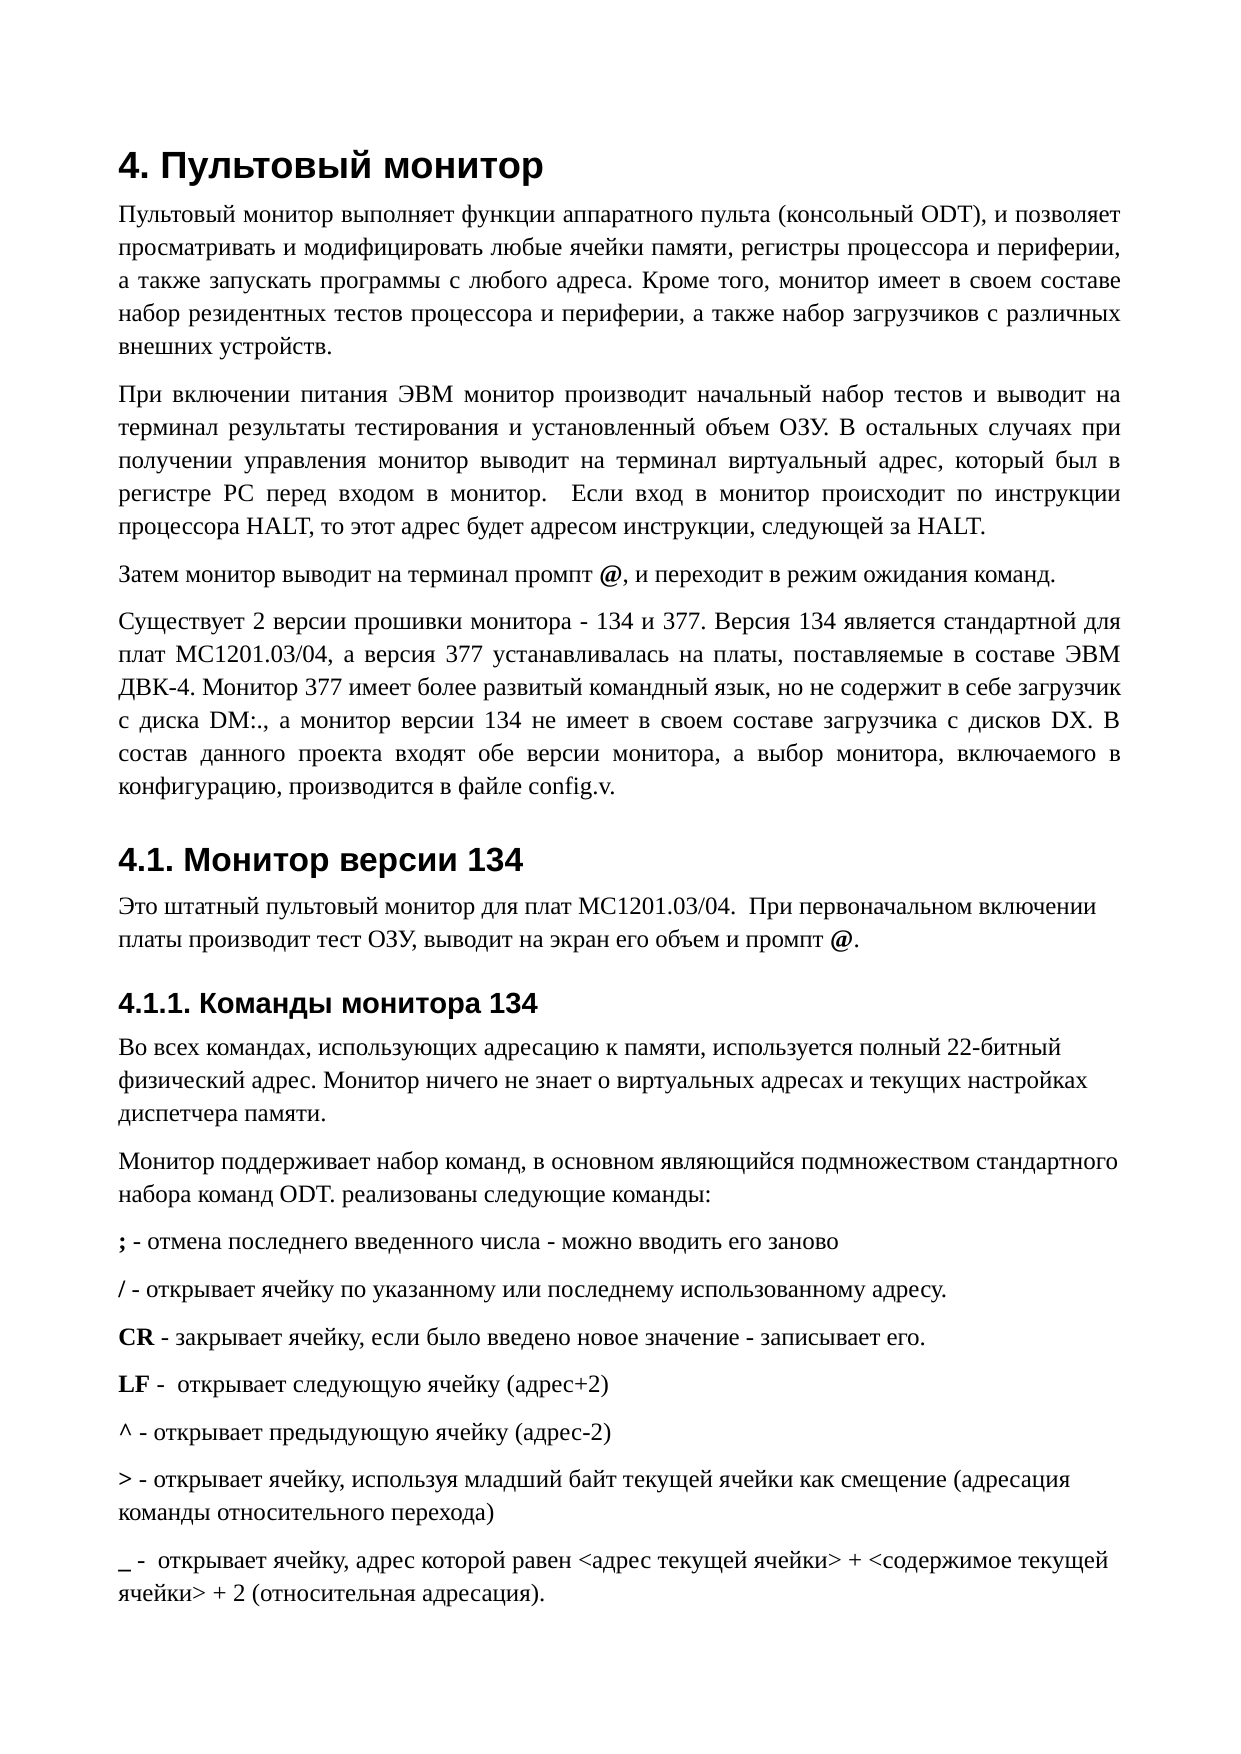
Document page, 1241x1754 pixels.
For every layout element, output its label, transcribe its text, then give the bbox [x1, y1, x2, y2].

text Пультовый монитор выполняет функции аппаратного пульта (консольный ODT), и позволяет просматривать и модифицировать любые ячейки памяти, регистры процессора и периферии, а также запускать программы с любого адреса. Кроме того, монитор имеет в своем составе набор резидентных тестов процессора и периферии, а также набор загрузчиков с различных внешних устройств. [118, 199, 1122, 360]
text Затем монитор выводит на терминал промпт @, и переходит в режим ожидания команд. [118, 559, 1122, 587]
text Это штатный пультовый монитор для плат МС1201.03/04. При первоначальном включении платы производит тест ОЗУ, выводит на экран его объем и промпт @. [118, 891, 1122, 953]
text _ - открывает ячейку, адрес которой равен <адрес текущей ячейки> + <содержимое текущей ячейки> + 2 (относительная адресация). [118, 1545, 1122, 1607]
text ; - отмена последнего введенного числа - можно вводить его заново [118, 1226, 1122, 1255]
text > - открывает ячейку, используя младший байт текущей ячейки как смещение (адресация команды относительного перехода) [118, 1464, 1122, 1526]
subtitle 4.1. Монитор версии 134 [118, 840, 1122, 878]
text ^ - открывает предыдующую ячейку (адрес-2) [118, 1417, 1122, 1446]
text При включении питания ЭВМ монитор производит начальный набор тестов и выводит на терминал результаты тестирования и установленный объем ОЗУ. В остальных случаях при получении управления монитор выводит на терминал виртуальный адрес, который был в регистре РС перед входом в монитор. Если вход в монитор происходит по инструкции процессора HALT, то этот адрес будет адресом инструкции, следующей за HALT. [118, 379, 1122, 540]
text LF - открывает следующую ячейку (адрес+2) [118, 1369, 1122, 1398]
subtitle 4. Пультовый монитор [118, 143, 1122, 187]
text Во всех командах, использующих адресацию к памяти, используется полный 22-битный физический адрес. Монитор ничего не знает о виртуальных адресах и текущих настройках диспетчера памяти. [118, 1032, 1122, 1127]
text / - открывает ячейку по указанному или последнему использованному адресу. [118, 1274, 1122, 1303]
text Существует 2 версии прошивки монитора - 134 и 377. Версия 134 является стандартной для плат МС1201.03/04, а версия 377 устанавливалась на платы, поставляемые в составе ЭВМ ДВК-4. Монитор 377 имеет более развитый командный язык, но не содержит в себе загрузчик с диска DM:., а монитор версии 134 не имеет в своем составе загрузчика с дисков DX. В состав данного проекта входят обе версии монитора, а выбор монитора, включаемого в конфигурацию, производится в файле config.v. [118, 606, 1122, 800]
text CR - закрывает ячейку, если было введено новое значение - записывает его. [118, 1322, 1122, 1350]
subtitle 4.1.1. Команды монитора 134 [118, 986, 1122, 1020]
text Монитор поддерживает набор команд, в основном являющийся подмножеством стандартного набора команд ODT. реализованы следующие команды: [118, 1146, 1122, 1208]
